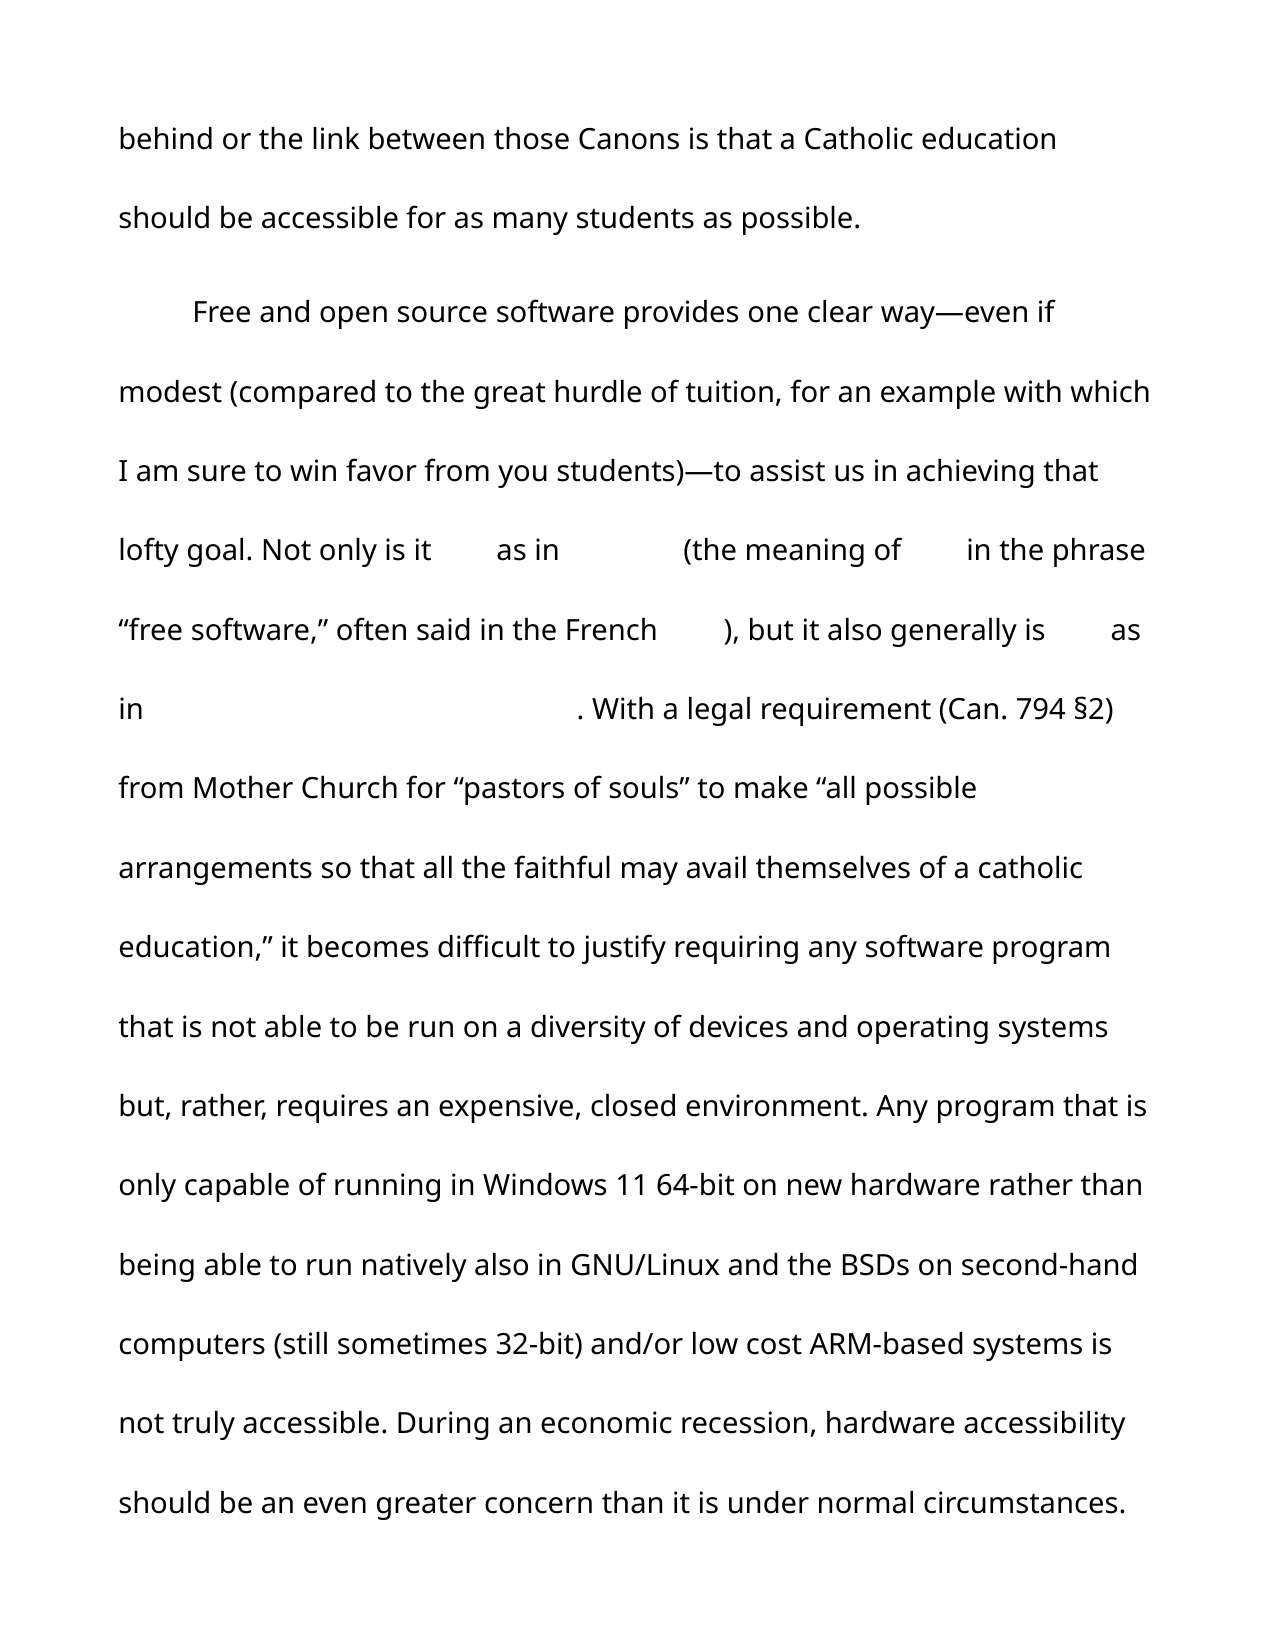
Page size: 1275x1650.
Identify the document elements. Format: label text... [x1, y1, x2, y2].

text Free and open source software provides one clear way—even if modest (compared to the great hurdle of tuition, for an example with which I am sure to win favor from you students)—to assist us in achieving that lofty goal. Not only is it free as in freedom (the meaning of free in the phrase “free software,” often said in the French libre), but it also generally is free as in no cost or available at a fair cost. With a legal requirement (Can. 794 §2) from Mother Church for “pastors of souls” to make “all possible arrangements so that all the faithful may avail themselves of a catholic education,” it becomes difficult to justify requiring any software program that is not able to be run on a diversity of devices and operating systems but, rather, requires an expensive, closed environment. Any program that is only capable of running in Windows 11 64-bit on new hardware rather than being able to run natively also in GNU/Linux and the BSDs on second-hand computers (still sometimes 32-bit) and/or low cost ARM-based systems is not truly accessible. During an economic recession, hardware accessibility should be an even greater concern than it is under normal circumstances. [118, 291, 1157, 1522]
text behind or the link between those Canons is that a Catholic education should be accessible for as many students as possible. [118, 118, 1157, 237]
